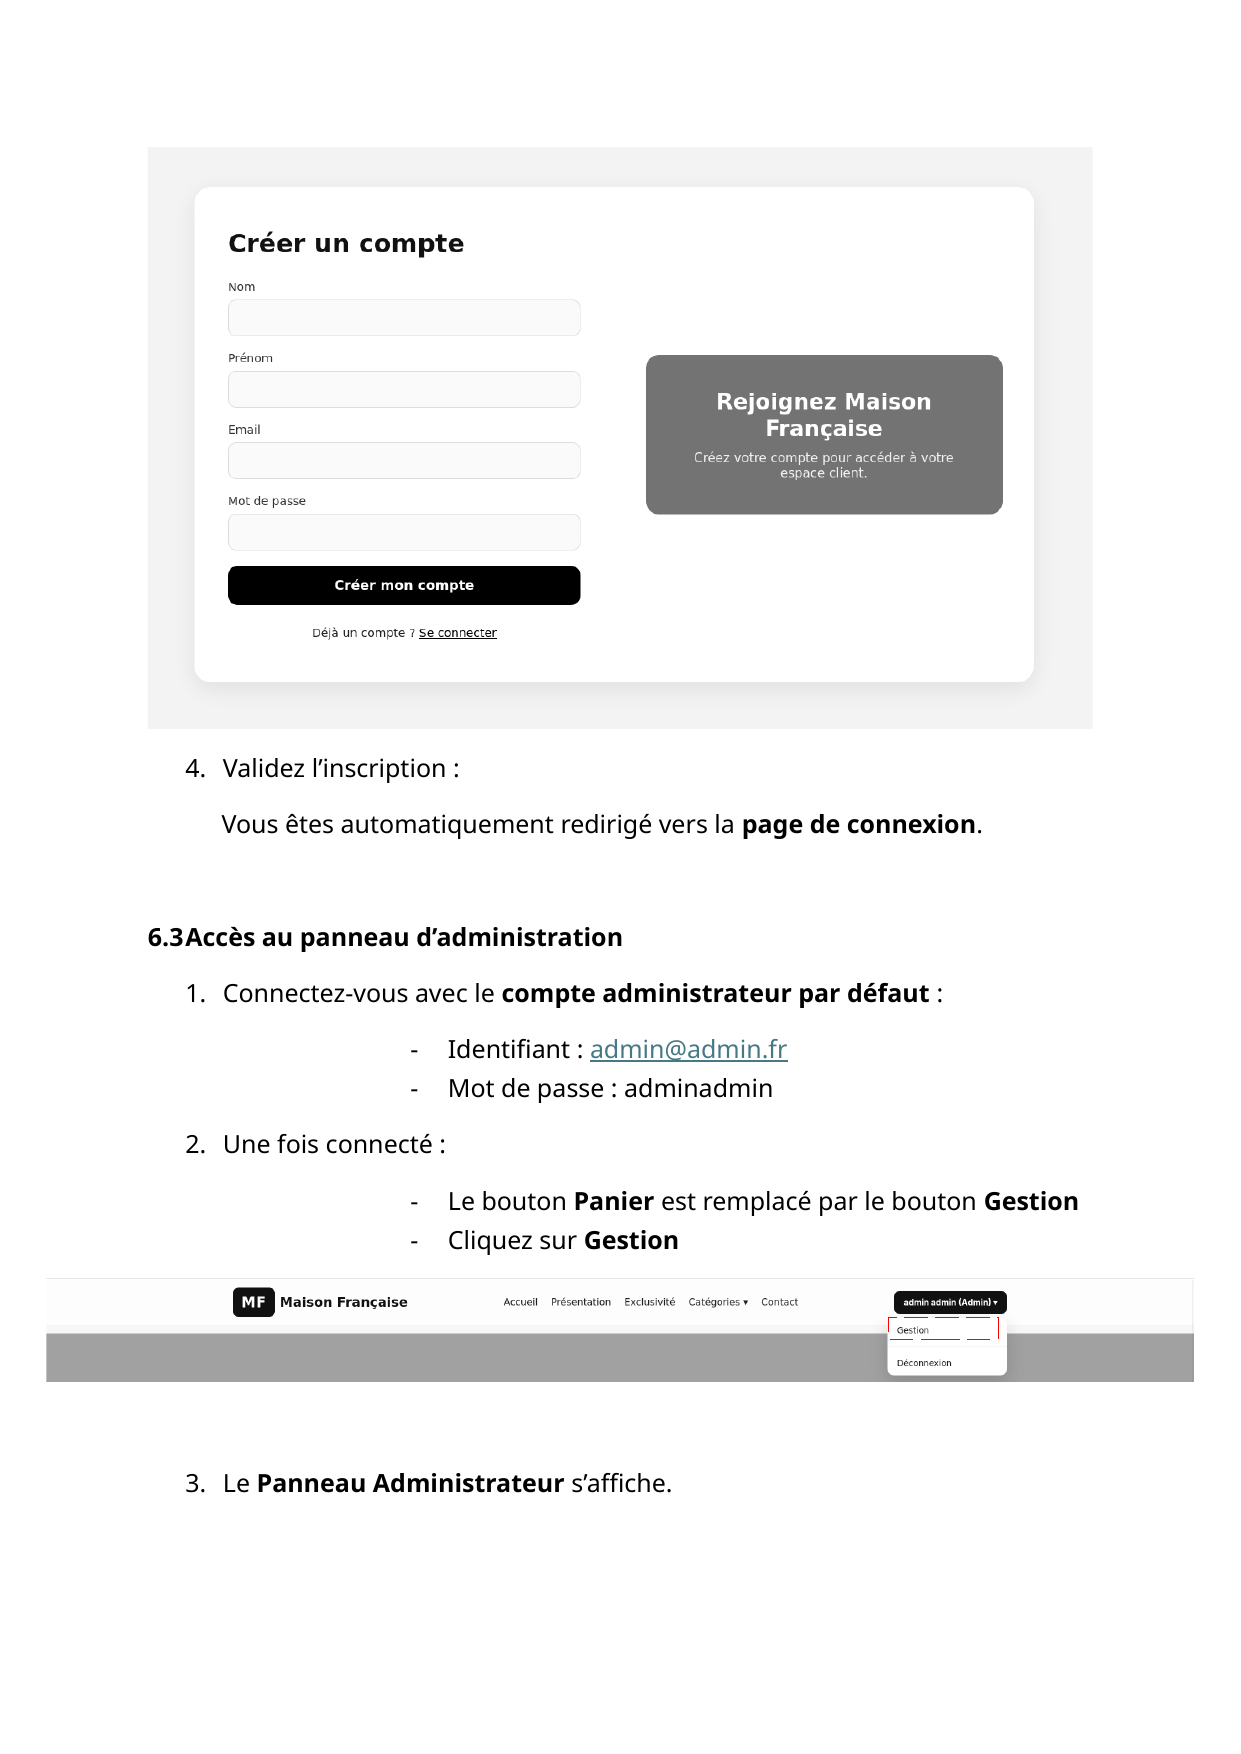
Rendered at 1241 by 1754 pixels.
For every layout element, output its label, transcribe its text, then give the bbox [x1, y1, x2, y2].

list Accès au panneau d’administration [148, 919, 1093, 953]
list Mot de passe : adminadmin [410, 1071, 1093, 1105]
list Le bouton Panier est remplacé par le bouton Gestion [410, 1183, 1093, 1217]
list Cliquez sur Gestion [410, 1223, 1093, 1257]
list Le Panneau Administrateur s’affiche. [185, 1465, 1093, 1499]
list Connectez-vous avec le compte administrateur par défaut : [185, 975, 1093, 1009]
picture [46, 1278, 1194, 1382]
list Identifiant : admin@admin.fr [410, 1031, 1093, 1066]
text Vous êtes automatiquement redirigé vers la page de connexion. [185, 807, 1093, 841]
list Validez l’inscription : [185, 751, 1093, 785]
list Une fois connecté : [185, 1127, 1093, 1161]
picture [147, 147, 1093, 729]
